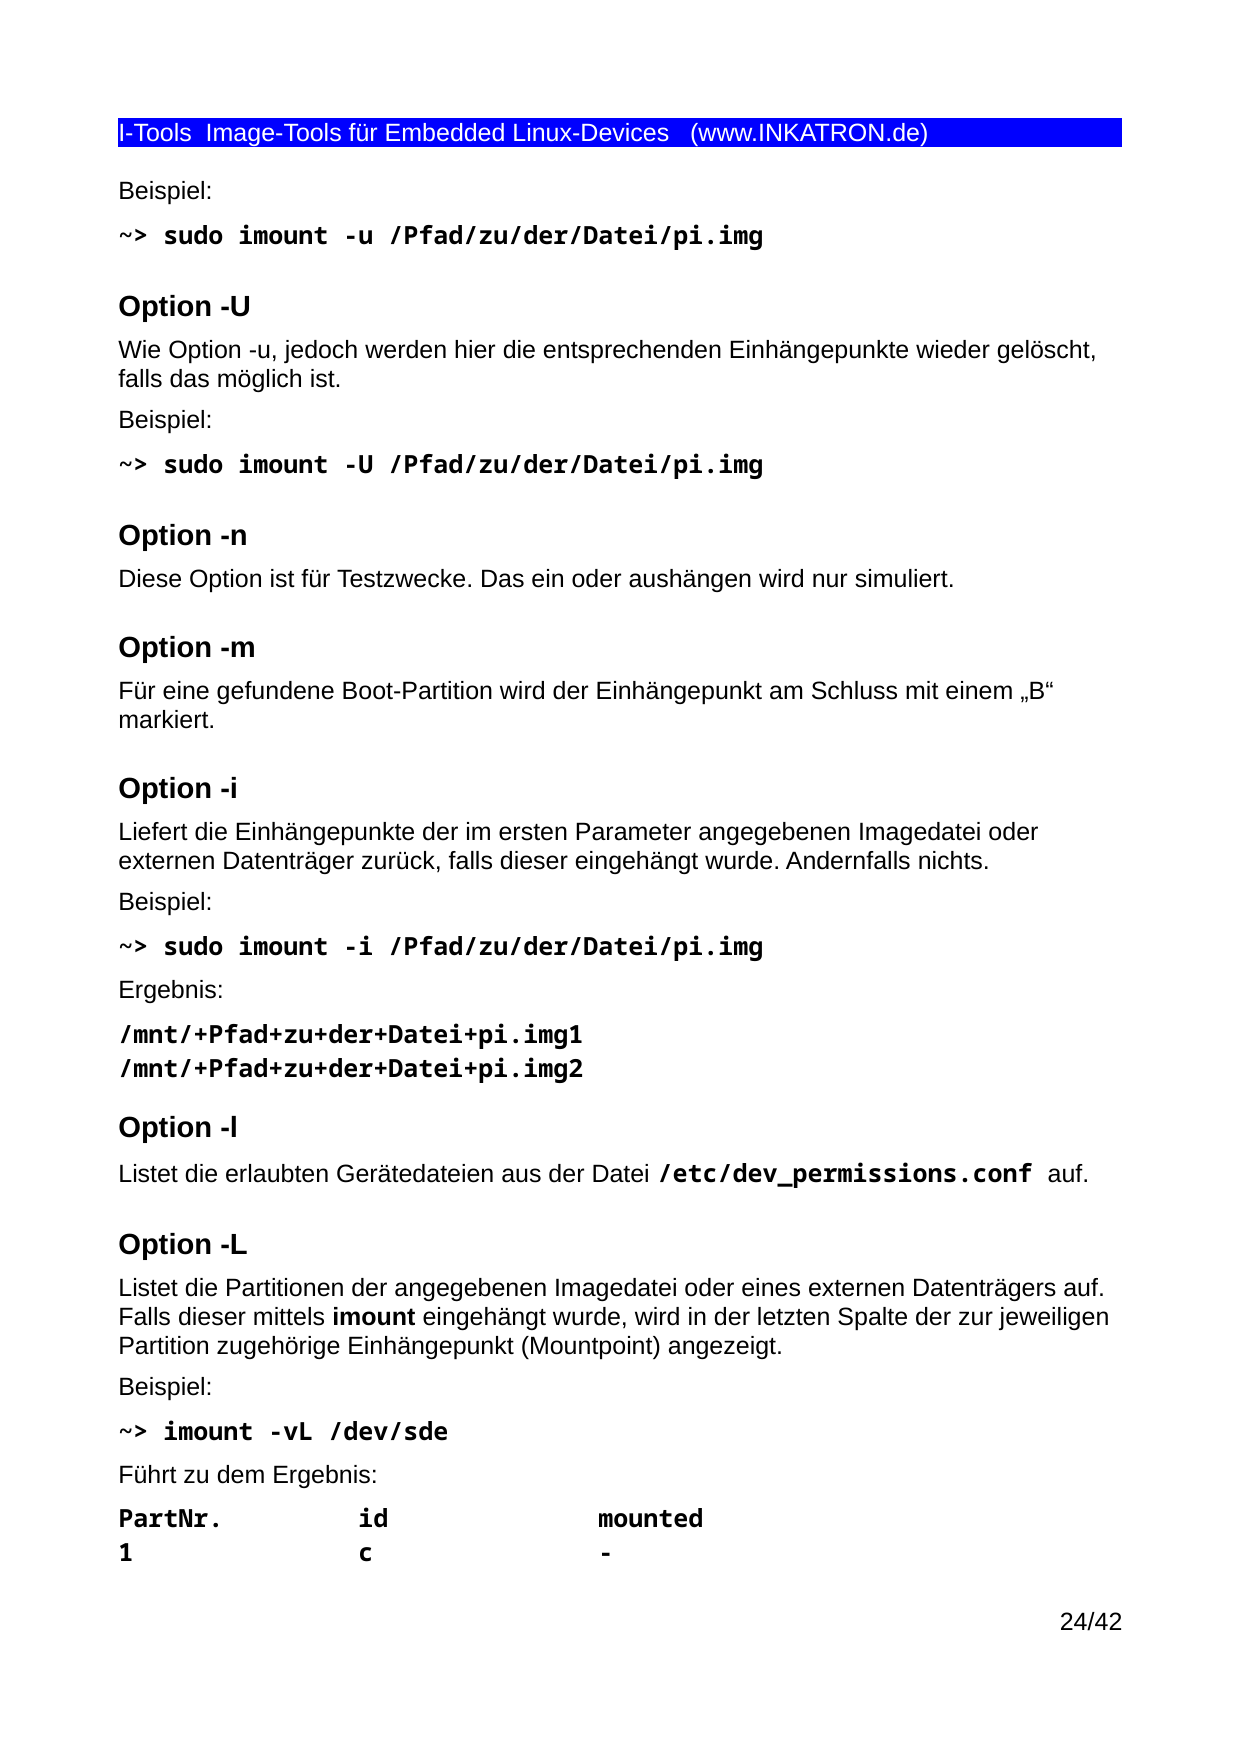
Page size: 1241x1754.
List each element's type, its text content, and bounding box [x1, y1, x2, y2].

subtitle Option -L [118, 1227, 1122, 1261]
text Beispiel: [118, 176, 1122, 205]
text Listet die erlaubten Gerätedateien aus der Datei /etc/dev_permissions.conf auf. [118, 1156, 1122, 1190]
text ~> imount -vL /dev/sde [118, 1413, 1122, 1447]
text 1 c - [118, 1535, 1122, 1569]
text Beispiel: [118, 887, 1122, 916]
subtitle Option -l [118, 1109, 1122, 1143]
subtitle Option -m [118, 630, 1122, 664]
text Liefert die Einhängepunkte der im ersten Parameter angegebenen Imagedatei oder externen Datenträger zurück, falls dieser eingehängt wurde. Andernfalls nichts. [118, 817, 1122, 875]
text /mnt/+Pfad+zu+der+Datei+pi.img1 [118, 1016, 1122, 1051]
text ~> sudo imount -u /Pfad/zu/der/Datei/pi.img [118, 218, 1122, 252]
subtitle Option -n [118, 518, 1122, 552]
text PartNr. id mounted [118, 1501, 1122, 1535]
text ~> sudo imount -U /Pfad/zu/der/Datei/pi.img [118, 446, 1122, 481]
text /mnt/+Pfad+zu+der+Datei+pi.img2 [118, 1051, 1122, 1084]
text Führt zu dem Ergebnis: [118, 1460, 1122, 1488]
text Listet die Partitionen der angegebenen Imagedatei oder eines externen Datenträgers auf. Falls dieser mittels imount eingehängt wurde, wird in der letzten Spalte der zur jeweiligen Partition zugehörige Einhängepunkt (Mountpoint) angezeigt. [118, 1273, 1122, 1359]
text Beispiel: [118, 1372, 1122, 1401]
subtitle Option -i [118, 771, 1122, 805]
text Ergebnis: [118, 975, 1122, 1004]
subtitle Option -U [118, 289, 1122, 323]
text Diese Option ist für Testzwecke. Das ein oder aushängen wird nur simuliert. [118, 564, 1122, 593]
text Für eine gefundene Boot-Partition wird der Einhängepunkt am Schluss mit einem „B“ markiert. [118, 676, 1122, 734]
text Beispiel: [118, 405, 1122, 434]
text ~> sudo imount -i /Pfad/zu/der/Datei/pi.img [118, 929, 1122, 963]
text Wie Option -u, jedoch werden hier die entsprechenden Einhängepunkte wieder gelöscht, falls das möglich ist. [118, 335, 1122, 393]
